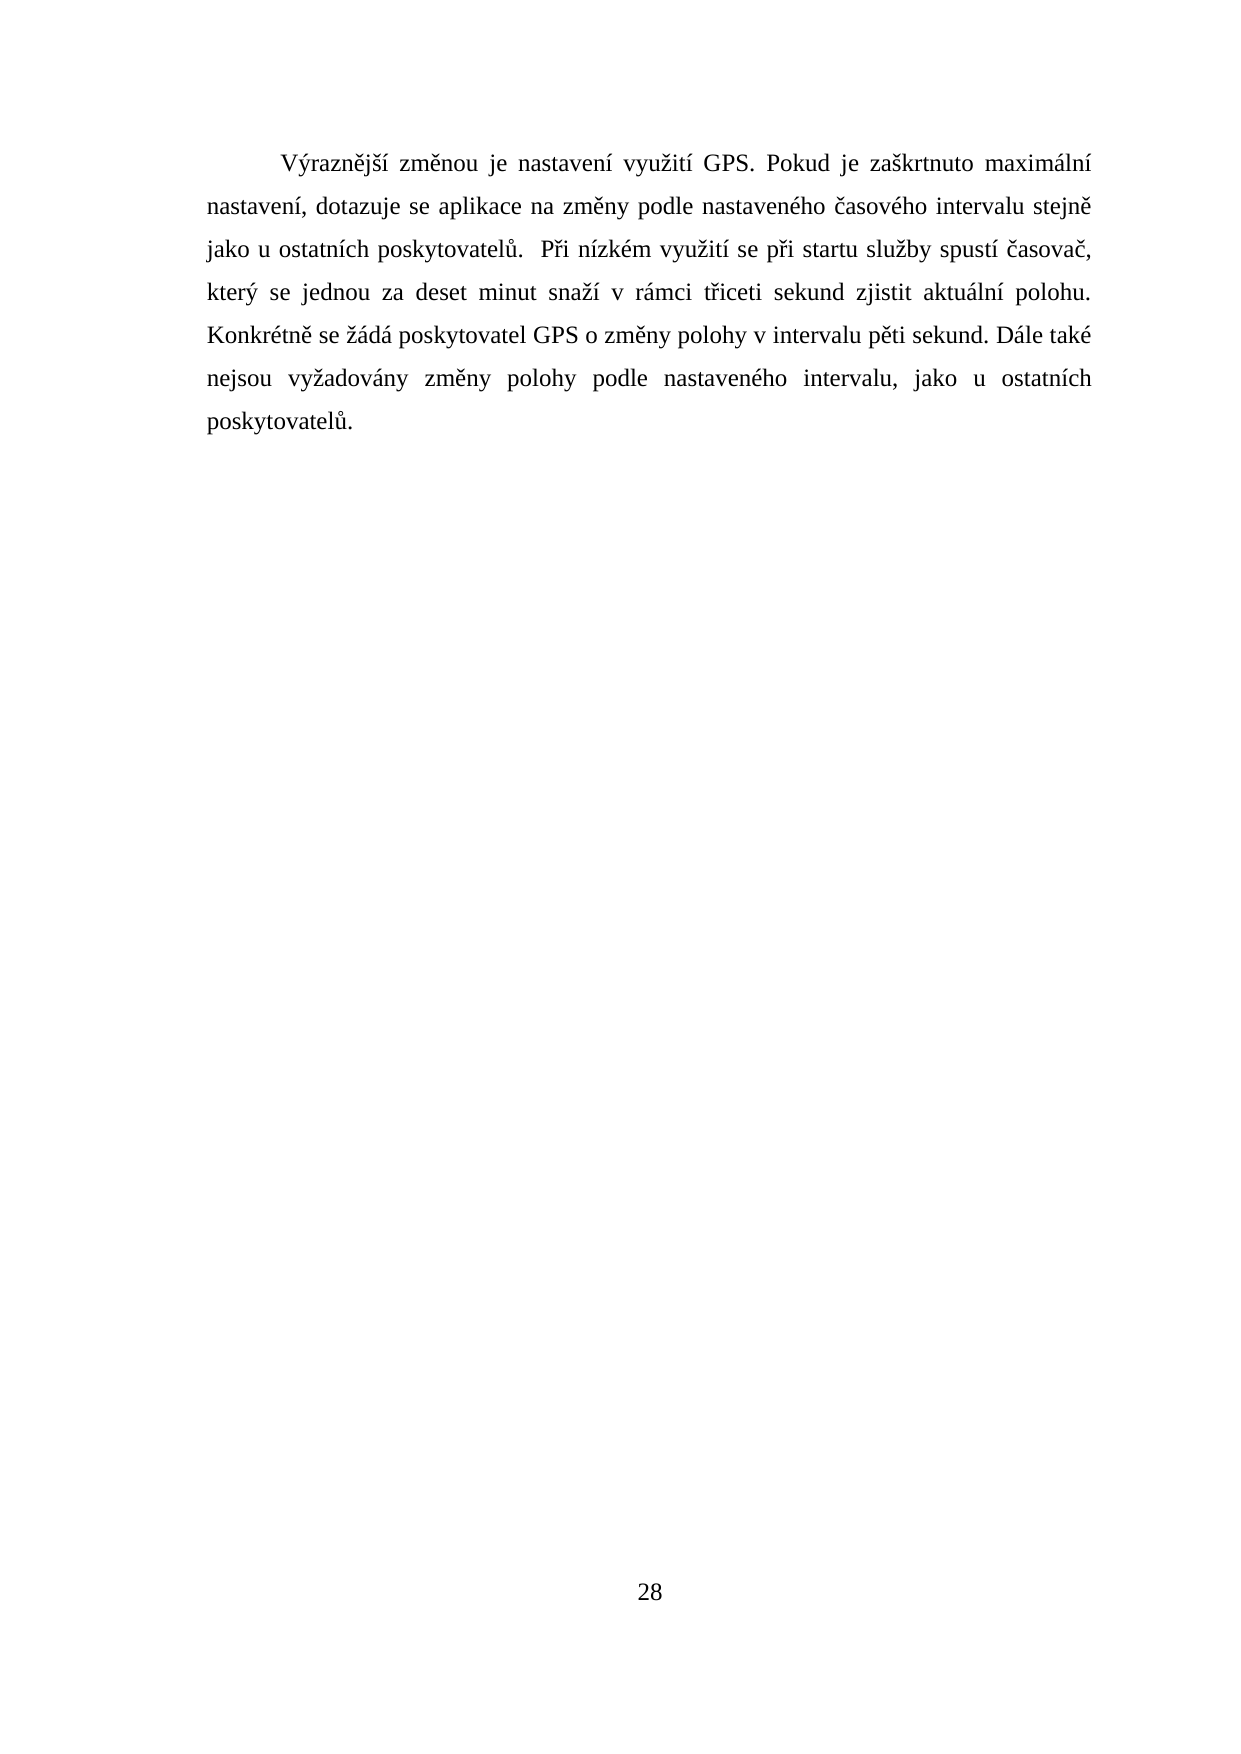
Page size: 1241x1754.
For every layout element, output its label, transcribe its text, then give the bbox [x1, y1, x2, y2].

text Výraznější změnou je nastavení využití GPS. Pokud je zaškrtnuto maximální nastavení, dotazuje se aplikace na změny podle nastaveného časového intervalu stejně jako u ostatních poskytovatelů. Při nízkém využití se při startu služby spustí časovač, který se jednou za deset minut snaží v rámci třiceti sekund zjistit aktuální polohu. Konkrétně se žádá poskytovatel GPS o změny polohy v intervalu pěti sekund. Dále také nejsou vyžadovány změny polohy podle nastaveného intervalu, jako u ostatních poskytovatelů. [207, 148, 1093, 435]
